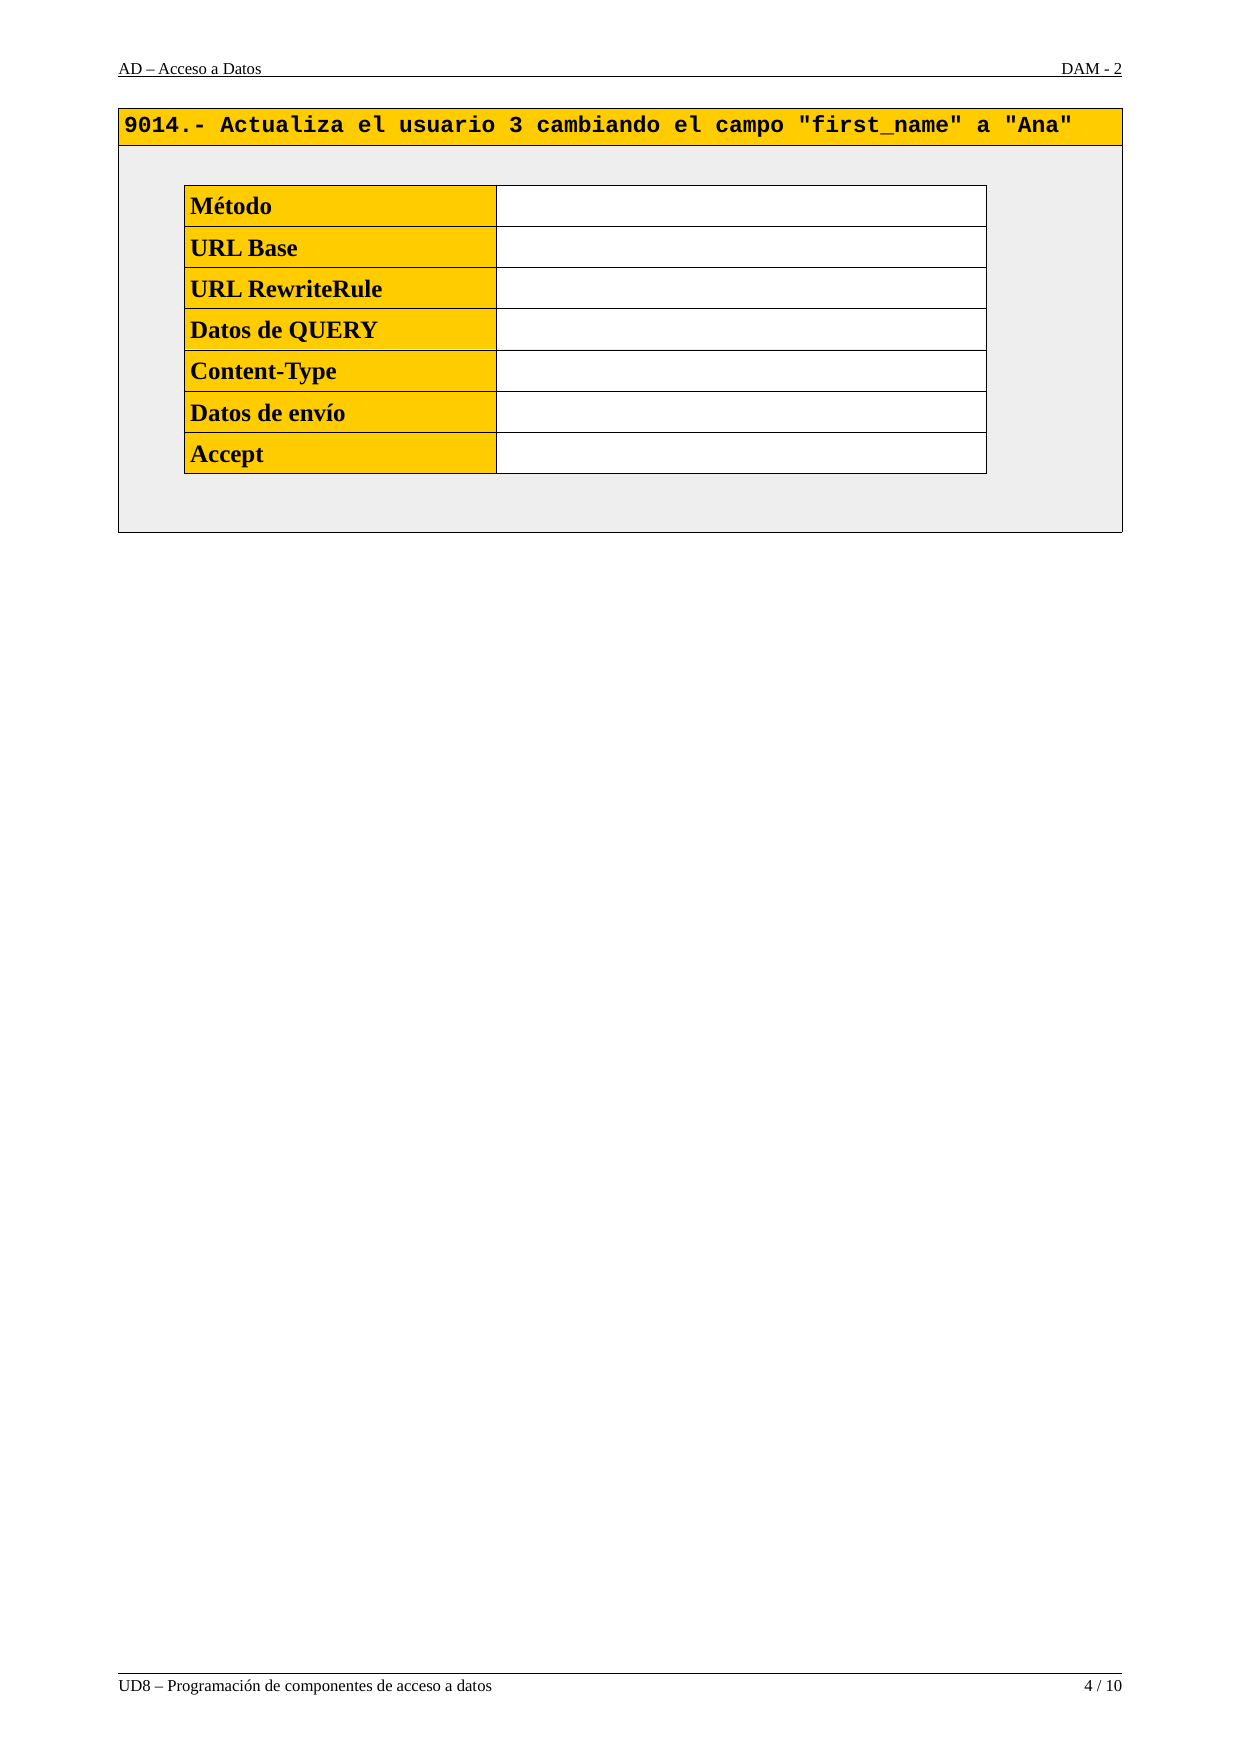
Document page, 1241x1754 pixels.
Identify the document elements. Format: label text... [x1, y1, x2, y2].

table_cell [497, 309, 986, 349]
table_cell [497, 268, 986, 308]
table_cell Datos de QUERY [185, 309, 496, 349]
table_cell Accept [185, 433, 496, 473]
table_header Método [185, 186, 496, 226]
table_cell URL RewriteRule [185, 268, 496, 308]
table_cell [119, 146, 1122, 532]
table_cell [497, 433, 986, 473]
table_cell [497, 227, 986, 267]
table_cell [497, 392, 986, 432]
table_cell Content-Type [185, 351, 496, 391]
table_cell [497, 351, 986, 391]
table_cell URL Base [185, 227, 496, 267]
table_header 9014.- Actualiza el usuario 3 cambiando el campo "first_name" a "Ana" [119, 109, 1122, 145]
table_cell Datos de envío [185, 392, 496, 432]
table_header [497, 186, 986, 226]
